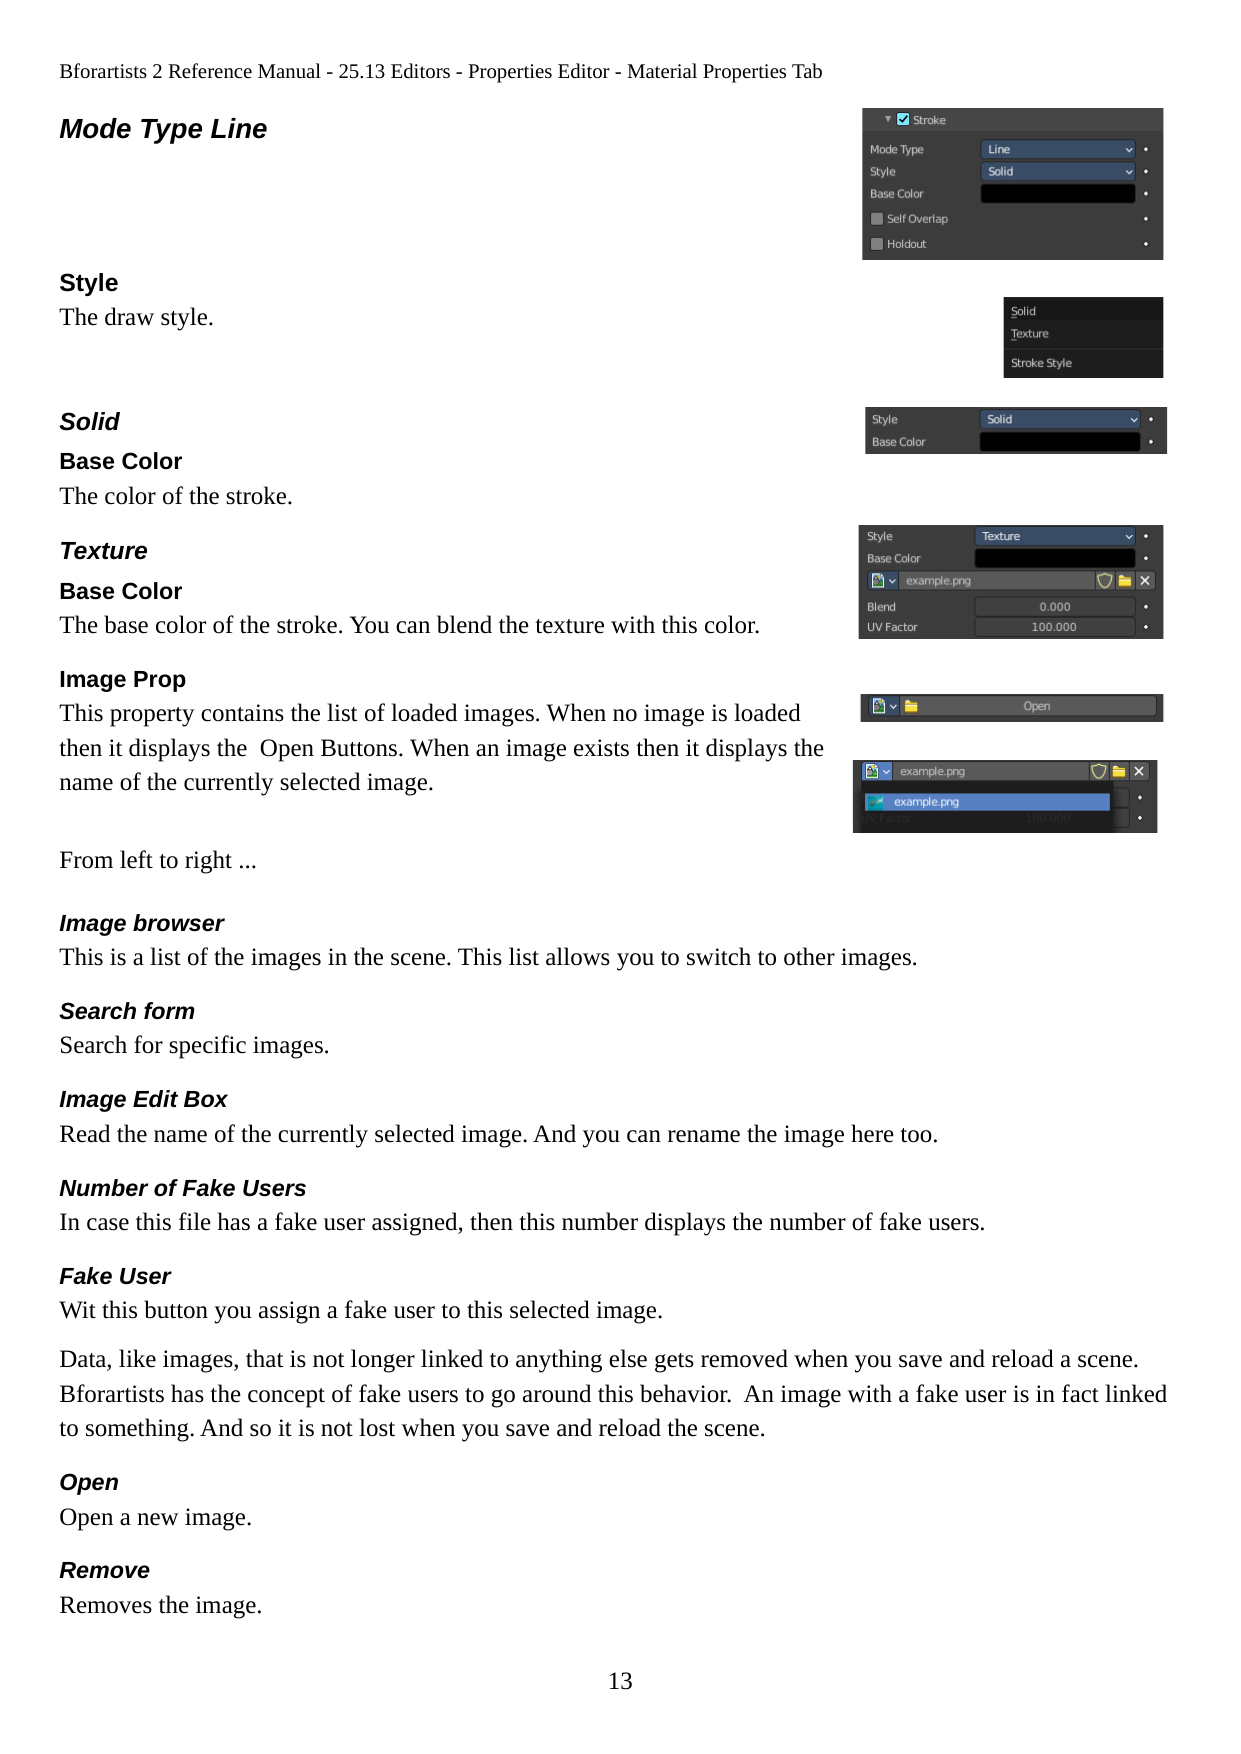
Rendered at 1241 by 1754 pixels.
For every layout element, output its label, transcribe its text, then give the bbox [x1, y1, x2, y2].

subtitle Base Color [59, 448, 1181, 474]
picture [858, 525, 1164, 639]
text In case this file has a fake user assigned, then this number displays the number of fake users. [59, 1207, 1181, 1236]
text Data, like images, that is not longer linked to anything else gets removed when you save and reload a scene. Bforartists has the concept of fake users to go around this behavior. An image with a fake user is in fact linked to something. And so it is not lost when you save and reload the scene. [59, 1344, 1181, 1442]
text Removes the image. [59, 1590, 1181, 1619]
subtitle Image browser [59, 909, 1181, 936]
picture [860, 694, 1164, 722]
subtitle [1168, 407, 1181, 435]
subtitle Base Color [59, 577, 858, 604]
subtitle Image Prop [59, 666, 1181, 692]
picture [1003, 297, 1164, 378]
text Read the name of the currently selected image. And you can rename the image here too. [59, 1119, 1181, 1147]
subtitle Style [59, 268, 1181, 296]
text Wit this button you assign a fake user to this selected image. [59, 1295, 1181, 1324]
text From left to right ... [59, 845, 1181, 874]
subtitle Number of Fake Users [59, 1174, 1181, 1201]
text This property contains the list of loaded images. When no image is loaded then it displays the Open Buttons. When an image exists then it displays the name of the currently selected image. [59, 698, 1181, 796]
subtitle Remove [59, 1557, 1181, 1584]
subtitle Mode Type Line [59, 113, 862, 144]
picture [862, 108, 1164, 260]
text This is a list of the images in the scene. This list allows you to switch to other images. [59, 942, 1181, 971]
text The base color of the stroke. You can blend the texture with this color. [59, 610, 858, 639]
text Search for specific images. [59, 1030, 1181, 1059]
subtitle Open [59, 1469, 1181, 1496]
subtitle Image Edit Box [59, 1086, 1181, 1112]
subtitle Solid [59, 407, 865, 435]
subtitle Search form [59, 997, 1181, 1024]
picture [865, 407, 1168, 454]
subtitle Texture [59, 536, 858, 565]
subtitle Fake User [59, 1262, 1181, 1289]
picture [852, 760, 1158, 833]
text The draw style. [59, 302, 1003, 331]
text [1164, 302, 1181, 331]
text The color of the stroke. [59, 481, 1181, 509]
subtitle [1164, 113, 1181, 144]
text Open a new image. [59, 1502, 1181, 1531]
subtitle [1164, 577, 1181, 604]
subtitle [1164, 536, 1181, 565]
